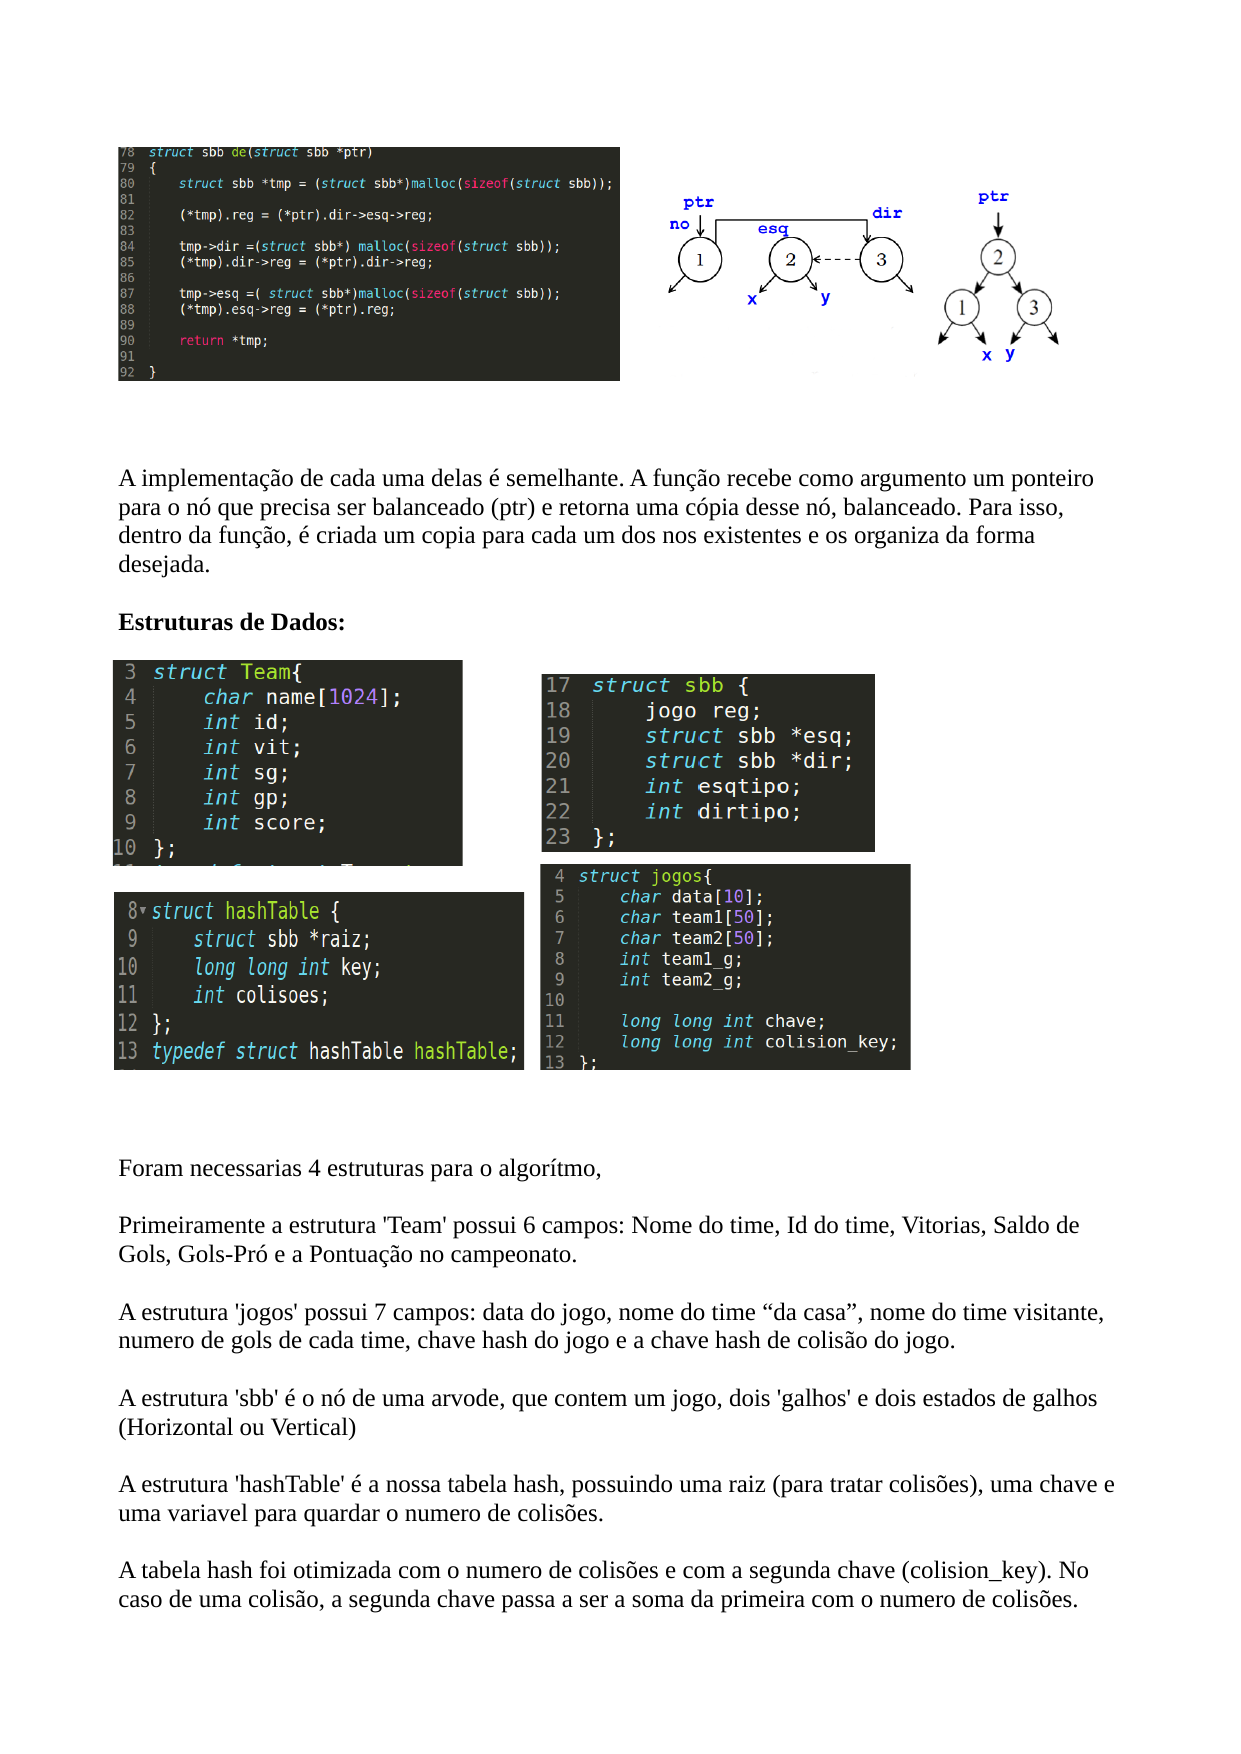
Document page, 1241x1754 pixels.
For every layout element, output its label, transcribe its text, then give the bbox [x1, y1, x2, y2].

text A tabela hash foi otimizada com o numero de colisões e com a segunda chave (colision_key). No caso de uma colisão, a segunda chave passa a ser a soma da primeira com o numero de colisões. [118, 1556, 1122, 1613]
picture [114, 892, 525, 1070]
picture [540, 864, 911, 1070]
text A estrutura 'jogos' possui 7 campos: data do jogo, nome do time “da casa”, nome do time visitante, numero de gols de cada time, chave hash do jogo e a chave hash de colisão do jogo. [118, 1297, 1122, 1354]
picture [112, 660, 463, 866]
text Foram necessarias 4 estruturas para o algorítmo, [118, 1153, 1122, 1182]
picture [541, 674, 875, 852]
picture [654, 182, 1195, 377]
text A implementação de cada uma delas é semelhante. A função recebe como argumento um ponteiro para o nó que precisa ser balanceado (ptr) e retorna uma cópia desse nó, balanceado. Para isso, dentro da função, é criada um copia para cada um dos nos existentes e os organiza da forma desejada. [118, 463, 1122, 578]
text A estrutura 'sbb' é o nó de uma arvode, que contem um jogo, dois 'galhos' e dois estados de galhos (Horizontal ou Vertical) [118, 1383, 1122, 1441]
text Primeiramente a estrutura 'Team' possui 6 campos: Nome do time, Id do time, Vitorias, Saldo de Gols, Gols-Pró e a Pontuação no campeonato. [118, 1211, 1122, 1268]
picture [118, 147, 620, 381]
text Estruturas de Dados: [118, 607, 1122, 636]
text A estrutura 'hashTable' é a nossa tabela hash, possuindo uma raiz (para tratar colisões), uma chave e uma variavel para quardar o numero de colisões. [118, 1469, 1122, 1527]
